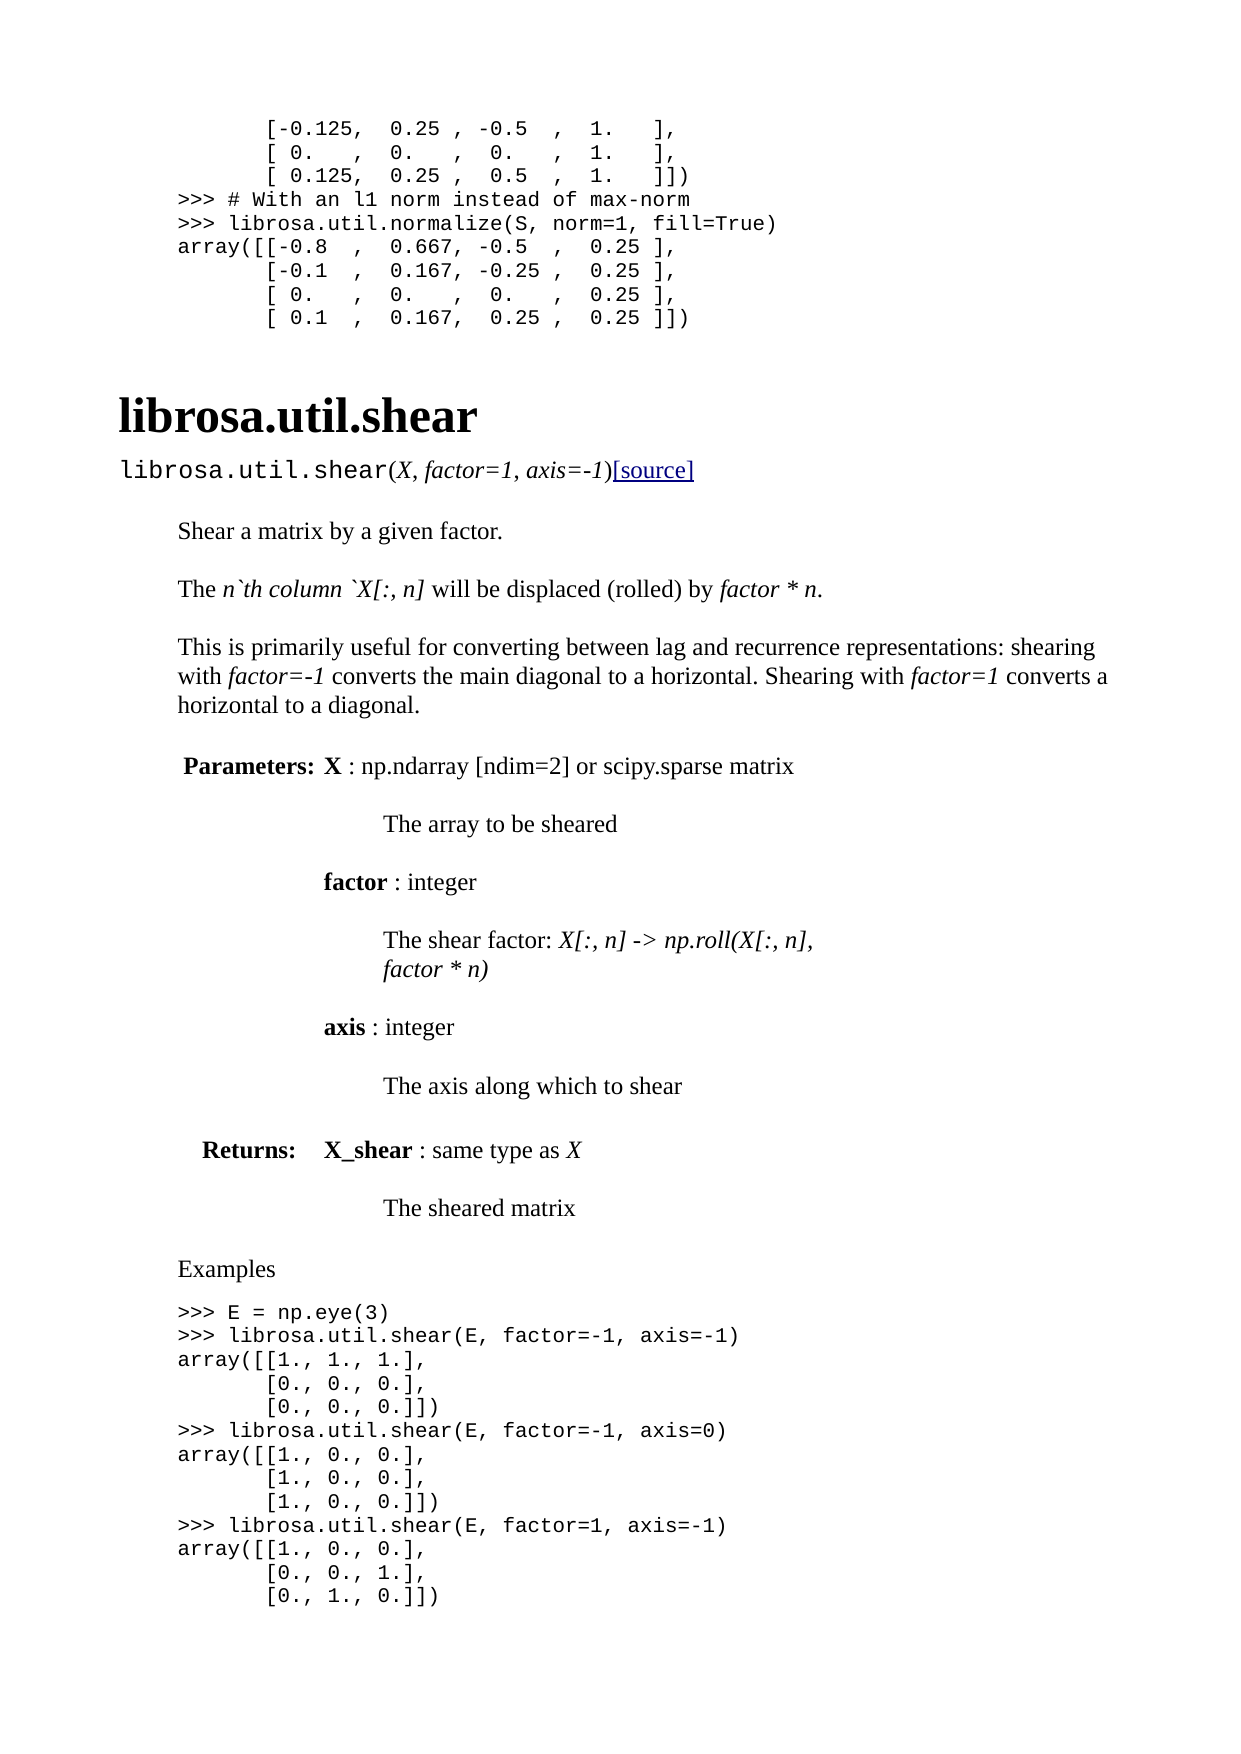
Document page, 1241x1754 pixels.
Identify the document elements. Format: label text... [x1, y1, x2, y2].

text [0., 1., 0.]]) [177, 1586, 1122, 1609]
table_header Parameters: [177, 748, 321, 1132]
table_cell Returns: [177, 1132, 321, 1254]
text [1., 0., 0.], [177, 1467, 1122, 1491]
table_header X : np.ndarray [ndim=2] or scipy.sparse matrix The array to be sheared factor : integer The shear factor: X[:, n] -> np.roll(X[:, n], factor * n) axis : integer The axis along which to shear [321, 748, 875, 1132]
text array([[1., 0., 0.], [177, 1538, 1122, 1562]
text [-0.125, 0.25 , -0.5 , 1. ], [177, 118, 1122, 142]
text [ 0.1 , 0.167, 0.25 , 0.25 ]]) [177, 307, 1122, 331]
text [ 0. , 0. , 0. , 0.25 ], [177, 284, 1122, 307]
text array([[-0.8 , 0.667, -0.5 , 0.25 ], [177, 236, 1122, 260]
text >>> librosa.util.shear(E, factor=-1, axis=-1) [177, 1325, 1122, 1349]
text [-0.1 , 0.167, -0.25 , 0.25 ], [177, 260, 1122, 284]
text [0., 0., 0.]]) [177, 1396, 1122, 1420]
text >>> librosa.util.shear(E, factor=-1, axis=0) [177, 1420, 1122, 1444]
text [ 0. , 0. , 0. , 1. ], [177, 142, 1122, 165]
text [ 0.125, 0.25 , 0.5 , 1. ]]) [177, 165, 1122, 189]
text >>> E = np.eye(3) [177, 1302, 1122, 1325]
text Examples [177, 1254, 1122, 1283]
list Shear a matrix by a given factor. [177, 516, 1122, 544]
text [0., 0., 0.], [177, 1373, 1122, 1396]
text >>> # With an l1 norm instead of max-norm [177, 189, 1122, 213]
text array([[1., 1., 1.], [177, 1349, 1122, 1373]
text array([[1., 0., 0.], [177, 1444, 1122, 1467]
list The n`th column `X[:, n] will be displaced (rolled) by factor * n. [177, 574, 1122, 603]
text >>> librosa.util.normalize(S, norm=1, fill=True) [177, 213, 1122, 236]
list This is primarily useful for converting between lag and recurrence representations: shearing with factor=-1 converts the main diagonal to a horizontal. Shearing with factor=1 converts a horizontal to a diagonal. [177, 632, 1122, 718]
text [1., 0., 0.]]) [177, 1491, 1122, 1514]
subtitle librosa.util.shear [118, 385, 1122, 443]
text >>> librosa.util.shear(E, factor=1, axis=-1) [177, 1514, 1122, 1538]
subtitle librosa.util.shear(X, factor=1, axis=-1)[source] [118, 455, 1122, 486]
table_cell X_shear : same type as X The sheared matrix [321, 1132, 875, 1254]
text [0., 0., 1.], [177, 1562, 1122, 1586]
